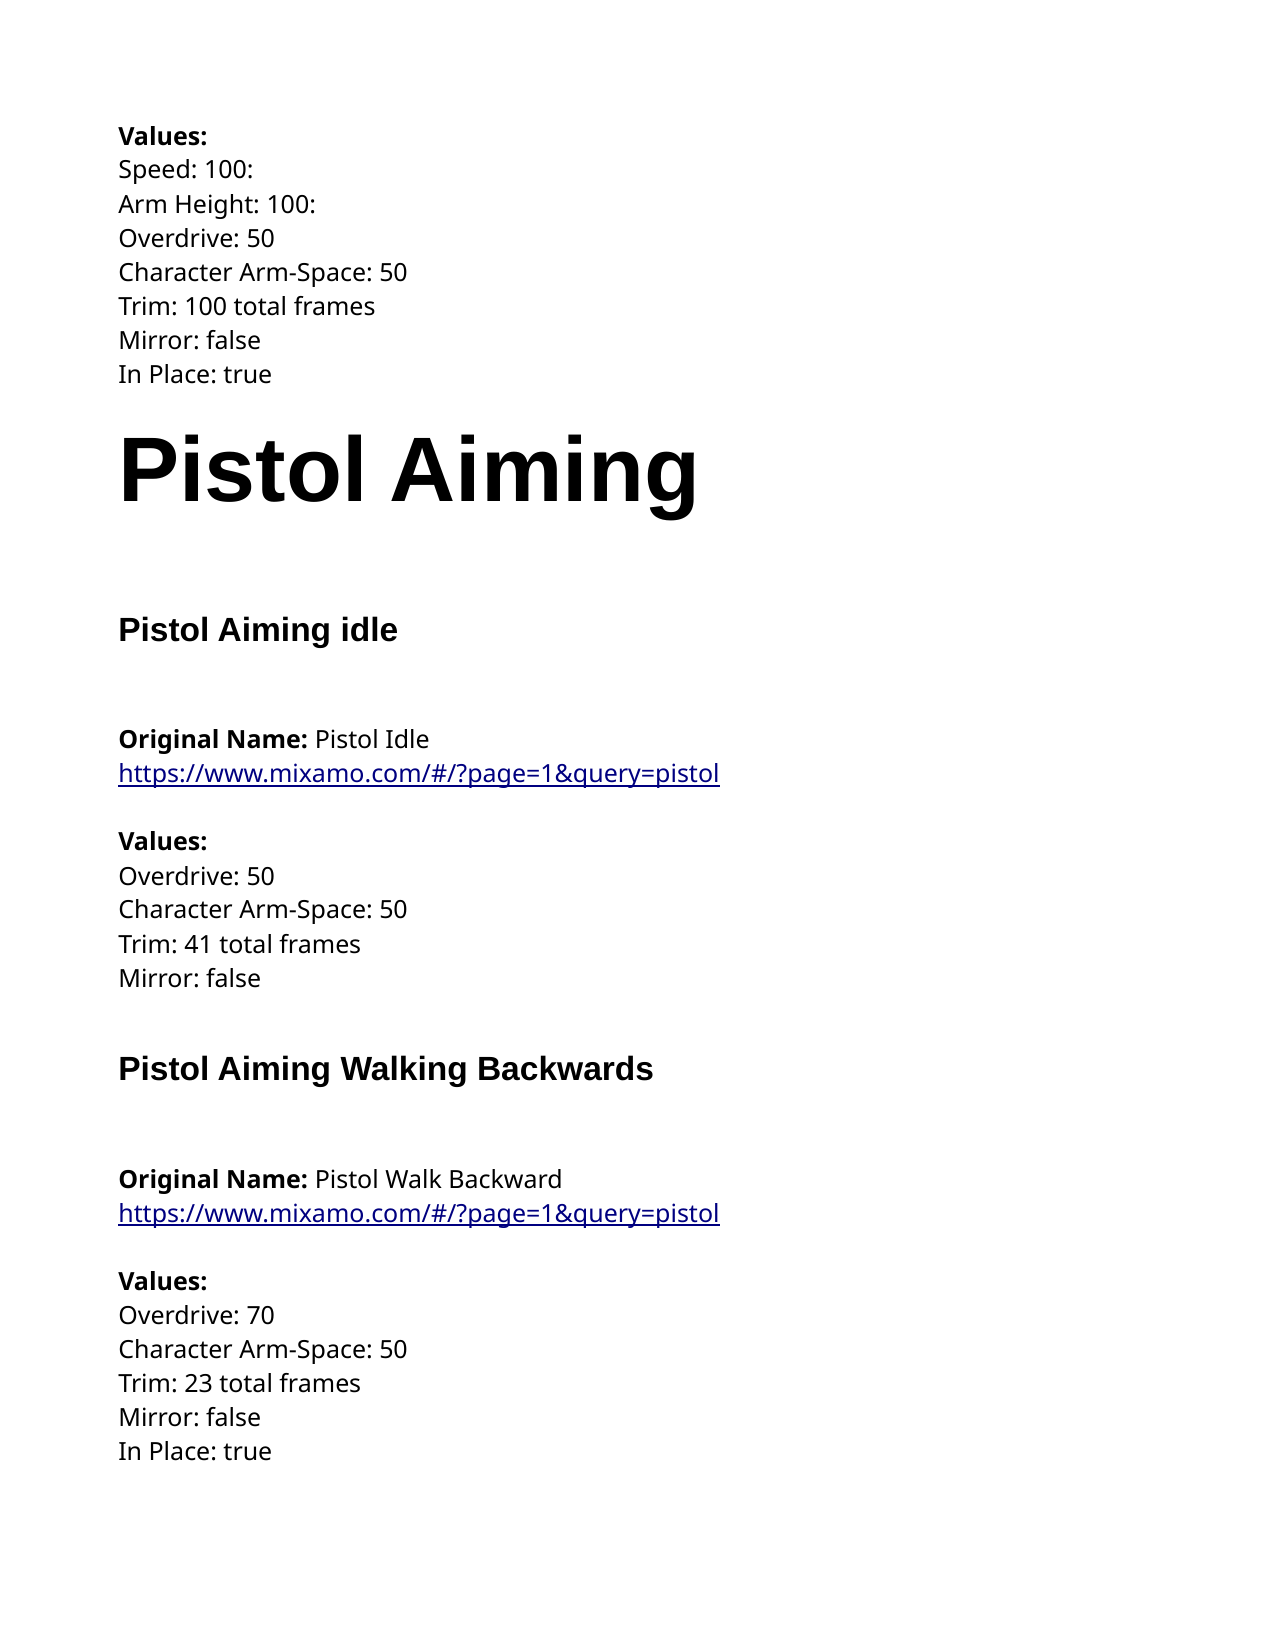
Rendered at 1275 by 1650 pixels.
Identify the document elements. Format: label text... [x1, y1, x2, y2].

text Character Arm-Space: 50 [118, 892, 1157, 926]
text Overdrive: 50 [118, 858, 1157, 892]
text Mirror: false [118, 960, 1157, 994]
text Overdrive: 70 [118, 1298, 1157, 1332]
text https://www.mixamo.com/#/?page=1&query=pistol [118, 756, 1157, 790]
text Values: [118, 118, 1157, 152]
text Overdrive: 50 [118, 220, 1157, 254]
text Arm Height: 100: [118, 186, 1157, 220]
text Trim: 41 total frames [118, 926, 1157, 960]
text Speed: 100: [118, 152, 1157, 186]
subtitle Pistol Aiming Walking Backwards [118, 1049, 1157, 1088]
text Values: [118, 824, 1157, 858]
text Trim: 100 total frames [118, 288, 1157, 322]
text Values: [118, 1263, 1157, 1298]
text Original Name: Pistol Idle [118, 722, 1157, 756]
subtitle Pistol Aiming [118, 416, 1157, 521]
text Mirror: false [118, 322, 1157, 357]
text Mirror: false [118, 1400, 1157, 1434]
text Original Name: Pistol Walk Backward [118, 1161, 1157, 1195]
text In Place: true [118, 1434, 1157, 1468]
text Character Arm-Space: 50 [118, 254, 1157, 288]
subtitle Pistol Aiming idle [118, 610, 1157, 648]
text https://www.mixamo.com/#/?page=1&query=pistol [118, 1195, 1157, 1229]
text In Place: true [118, 357, 1157, 391]
text Trim: 23 total frames [118, 1366, 1157, 1400]
text Character Arm-Space: 50 [118, 1332, 1157, 1366]
